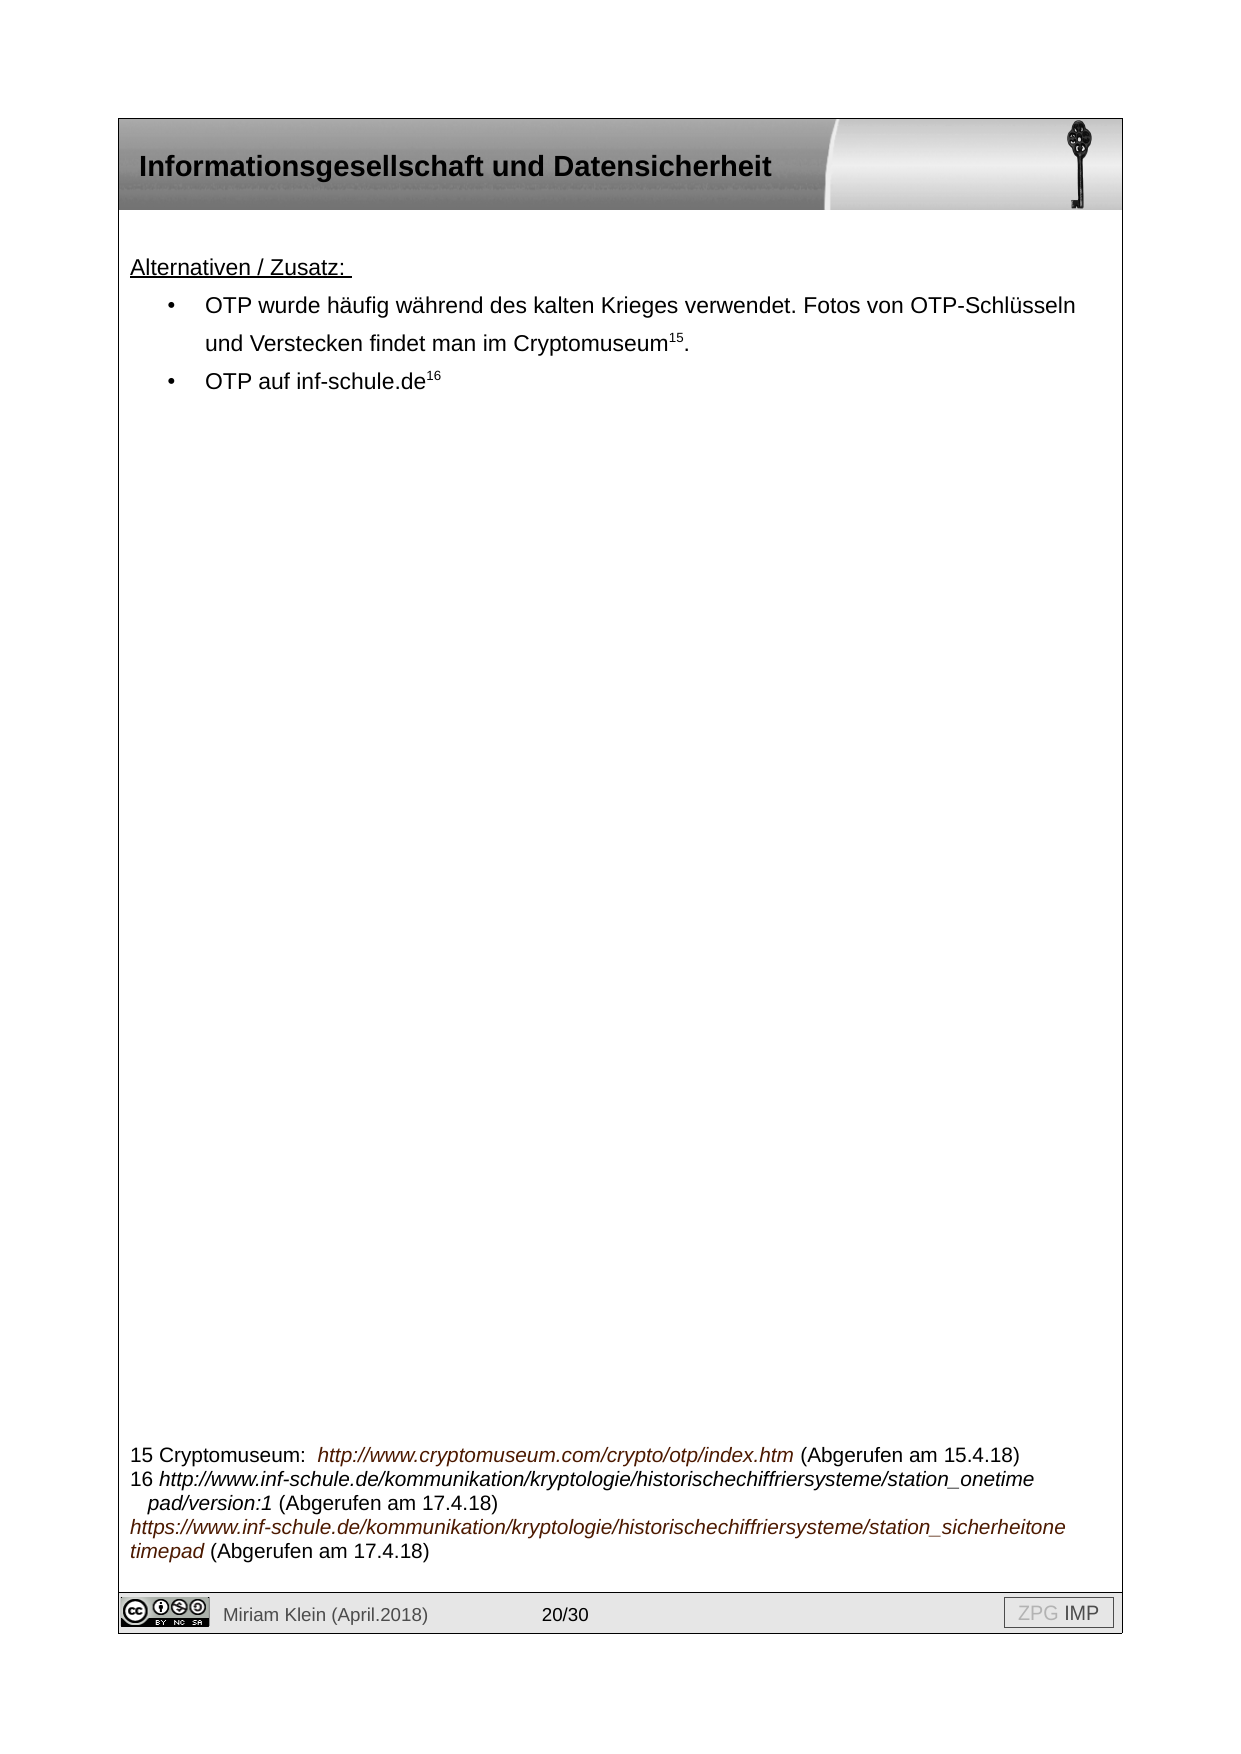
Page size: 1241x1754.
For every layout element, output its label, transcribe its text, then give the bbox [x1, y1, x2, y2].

list OTP wurde häufig während des kalten Krieges verwendet. Fotos von OTP-Schlüsseln [167, 292, 1122, 318]
picture [119, 119, 1122, 210]
list und Verstecken findet man im Cryptomuseum. [167, 330, 1122, 356]
list https://www.inf-schule.de/kommunikation/kryptologie/historischechiffriersysteme/station_sicherheitone timepad (Abgerufen am 17.4.18) [130, 1514, 1110, 1562]
list Cryptomuseum: http://www.cryptomuseum.com/crypto/otp/index.htm (Abgerufen am 15.4.18) [130, 1443, 1122, 1467]
picture [120, 1597, 210, 1627]
list OTP auf inf-schule.de [167, 368, 1122, 394]
list http://www.inf-schule.de/kommunikation/kryptologie/historischechiffriersysteme/station_onetime pad/version:1 (Abgerufen am 17.4.18) [130, 1467, 1122, 1514]
text Alternativen / Zusatz: [130, 253, 1110, 280]
